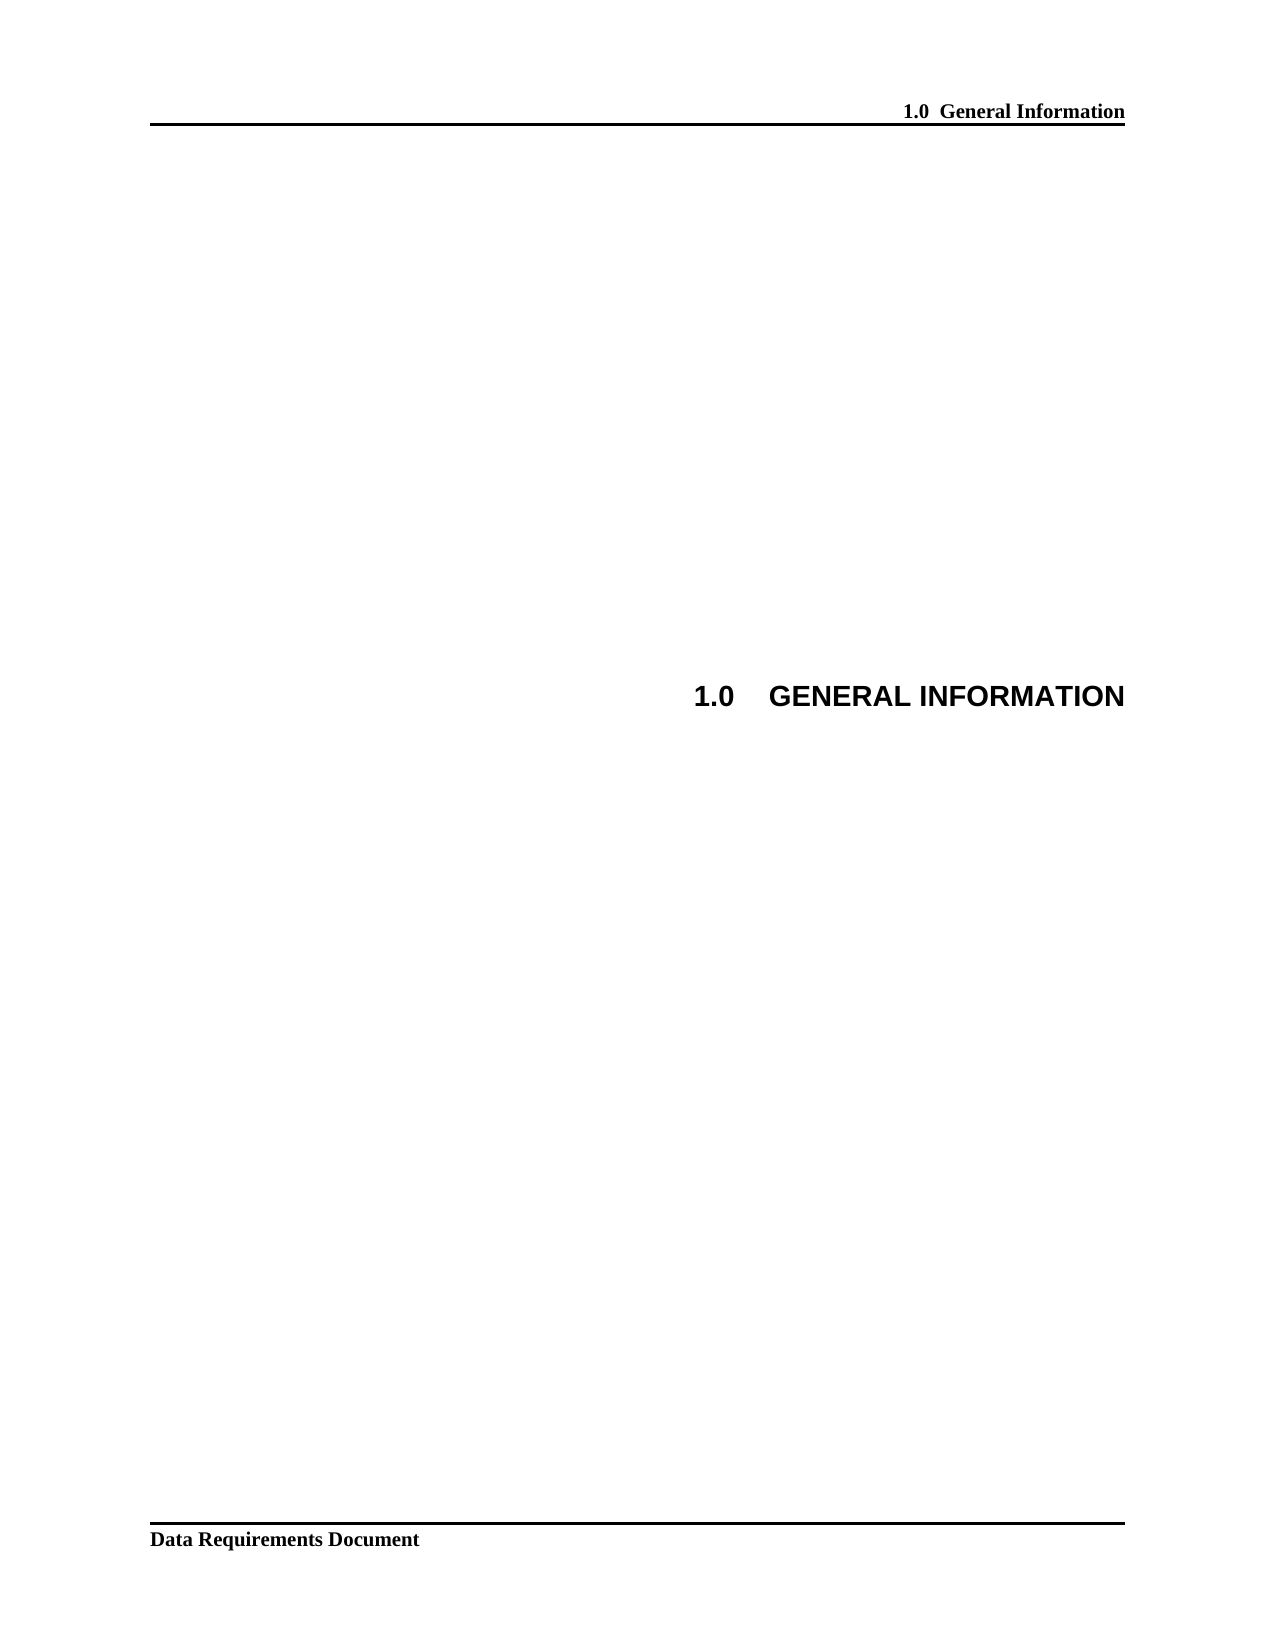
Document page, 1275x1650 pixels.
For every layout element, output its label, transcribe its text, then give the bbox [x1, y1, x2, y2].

text 1.0 GENERAL INFORMATION [150, 679, 1125, 713]
